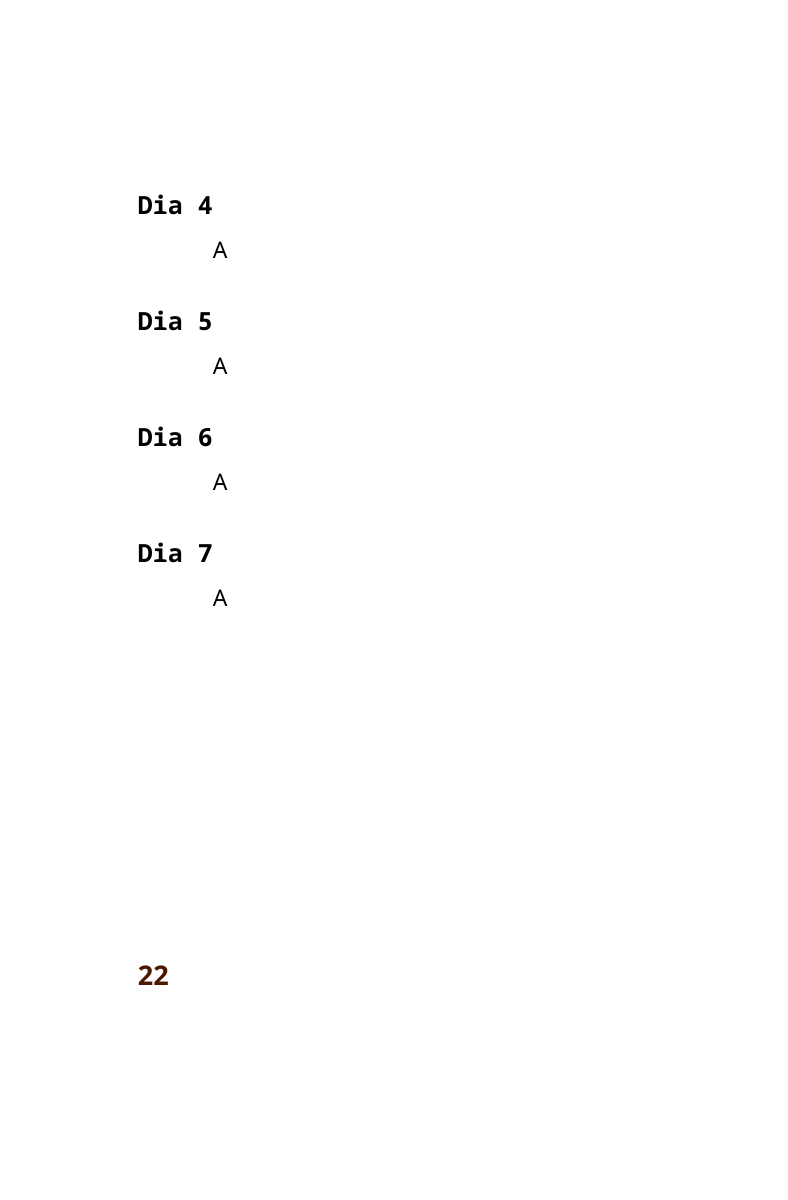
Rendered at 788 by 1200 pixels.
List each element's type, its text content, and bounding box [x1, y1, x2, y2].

text A [138, 350, 713, 381]
subtitle Dia 6 [138, 419, 713, 453]
subtitle Dia 7 [138, 535, 713, 569]
text A [138, 466, 713, 497]
subtitle Dia 5 [138, 303, 713, 338]
subtitle Dia 4 [138, 188, 713, 222]
text A [138, 582, 713, 613]
text A [138, 234, 713, 265]
